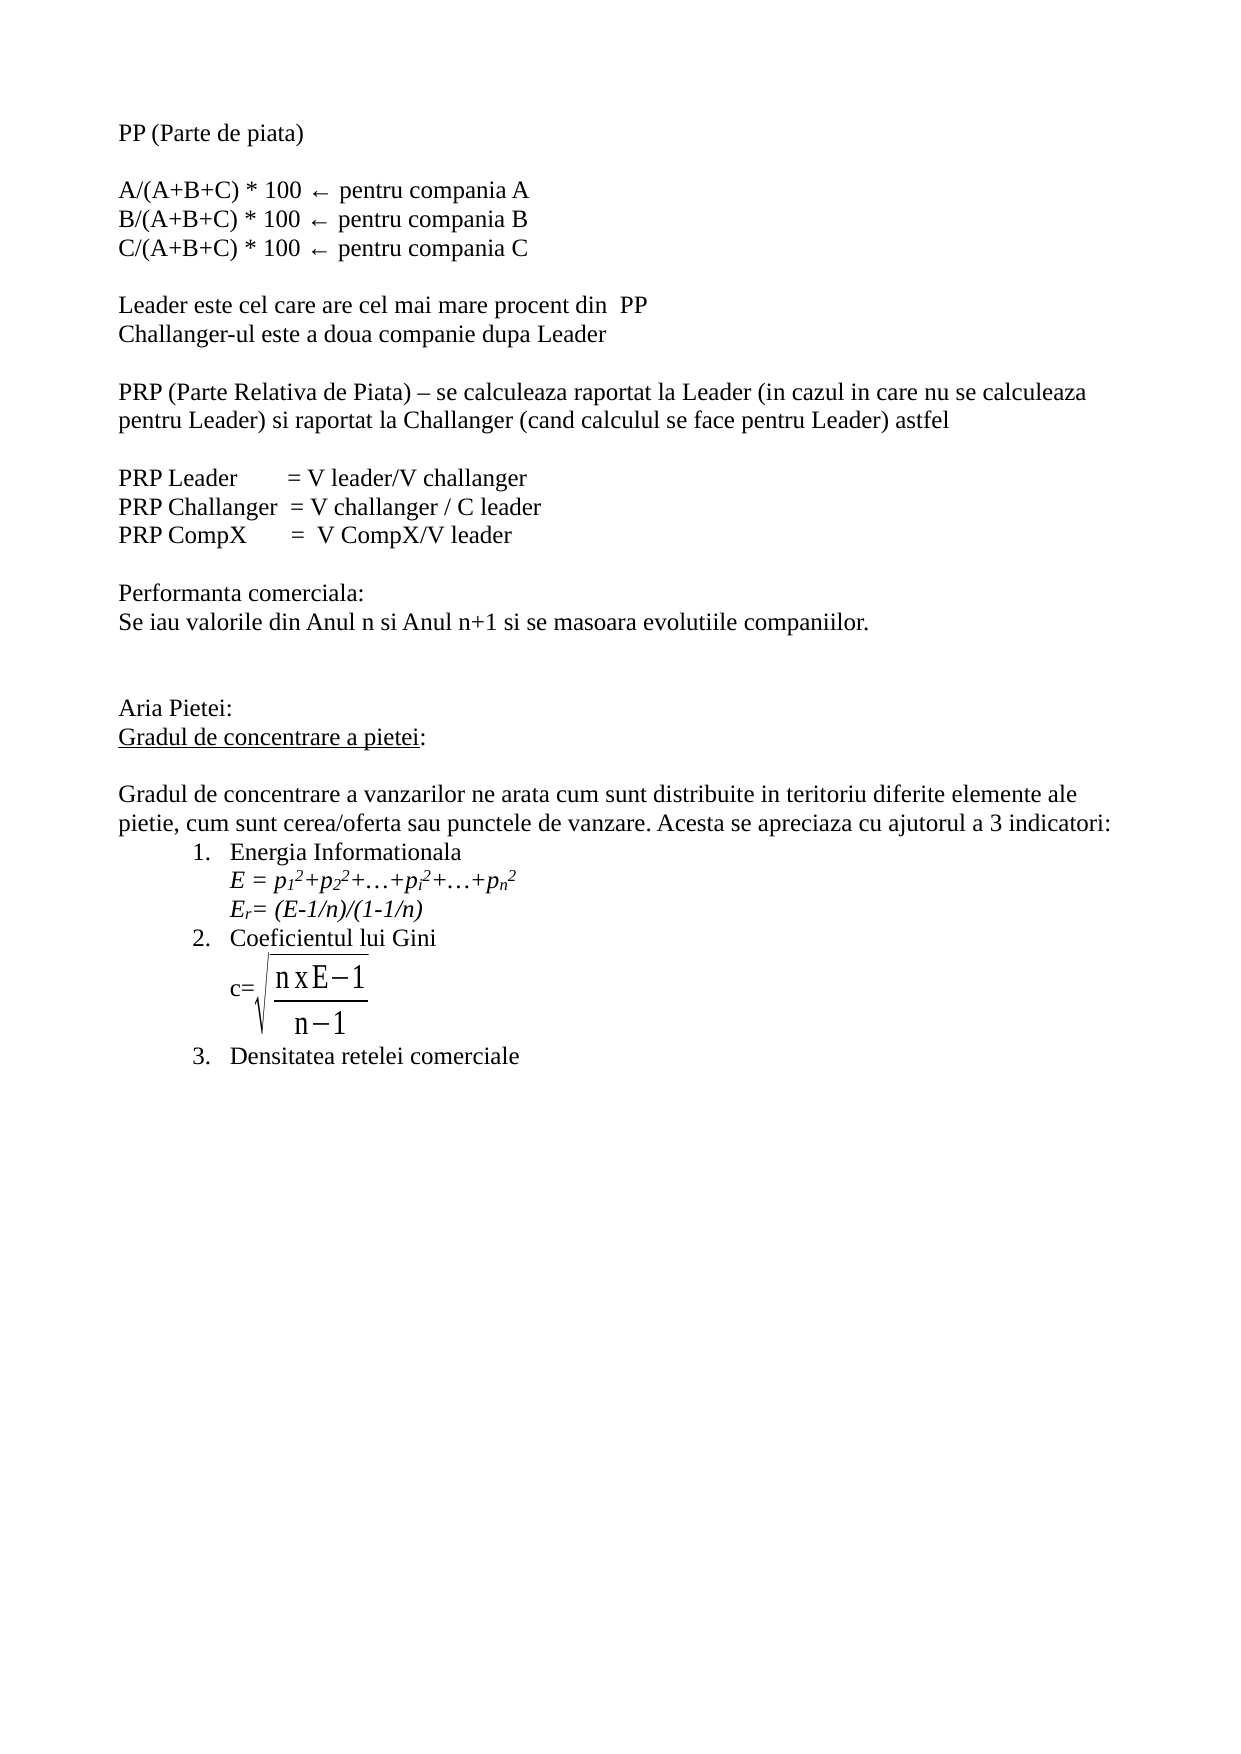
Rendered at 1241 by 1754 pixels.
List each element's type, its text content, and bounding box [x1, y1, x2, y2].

text C/(A+B+C) * 100 ← pentru compania C [118, 233, 1122, 262]
text PP (Parte de piata) [118, 118, 1122, 147]
text Se iau valorile din Anul n si Anul n+1 si se masoara evolutiile companiilor. [118, 607, 1122, 636]
text E = p12+p22+…+pi2+…+pn2 [229, 866, 1122, 894]
list Densitatea retelei comerciale [192, 1041, 1122, 1070]
text PRP Challanger = V challanger / C leader [118, 492, 1122, 521]
text B/(A+B+C) * 100 ← pentru compania B [118, 204, 1122, 233]
text PRP Leader = V leader/V challanger [118, 463, 1122, 492]
text Challanger-ul este a doua companie dupa Leader [118, 319, 1122, 348]
text c= [229, 952, 1122, 1041]
text Gradul de concentrare a pietei: [118, 722, 1122, 751]
list Energia Informationala [192, 837, 1122, 866]
text Aria Pietei: [118, 693, 1122, 722]
text Performanta comerciala: [118, 578, 1122, 607]
list Coeficientul lui Gini [192, 923, 1122, 952]
text Gradul de concentrare a vanzarilor ne arata cum sunt distribuite in teritoriu diferite elemente ale pietie, cum sunt cerea/oferta sau punctele de vanzare. Acesta se apreciaza cu ajutorul a 3 indicatori: [118, 779, 1122, 837]
text A/(A+B+C) * 100 ← pentru compania A [118, 176, 1122, 204]
text PRP CompX = V CompX/V leader [118, 521, 1122, 549]
text PRP (Parte Relativa de Piata) – se calculeaza raportat la Leader (in cazul in care nu se calculeaza pentru Leader) si raportat la Challanger (cand calculul se face pentru Leader) astfel [118, 377, 1122, 434]
text Leader este cel care are cel mai mare procent din PP [118, 291, 1122, 319]
text Er= (E-1/n)/(1-1/n) [229, 894, 1122, 923]
